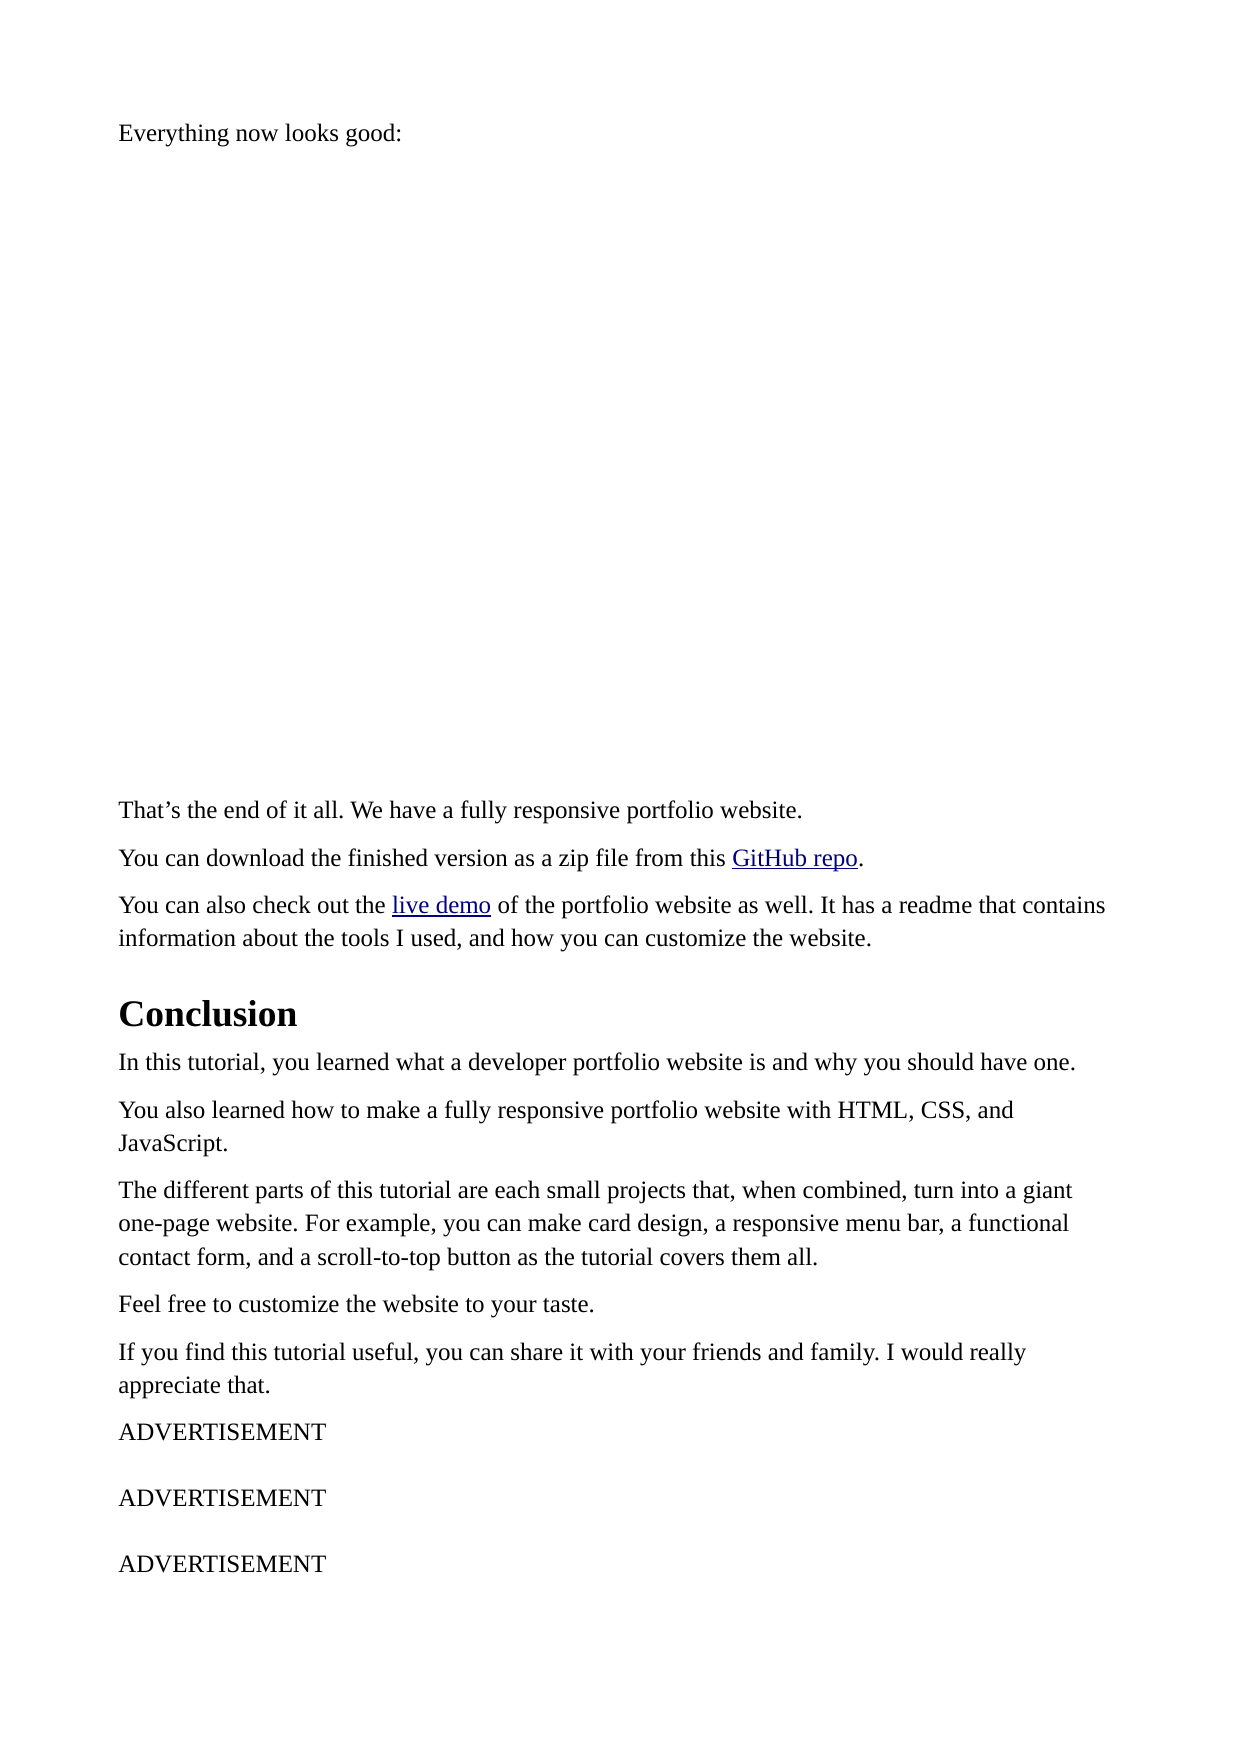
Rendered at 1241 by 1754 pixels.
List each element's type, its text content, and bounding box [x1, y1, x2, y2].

text ADVERTISEMENT [118, 1417, 1122, 1446]
text You can also check out the live demo of the portfolio website as well. It has a readme that contains information about the tools I used, and how you can customize the website. [118, 890, 1122, 952]
text Feel free to customize the website to your taste. [118, 1289, 1122, 1318]
text Everything now looks good: [118, 118, 1122, 776]
subtitle Conclusion [118, 992, 1122, 1035]
text The different parts of this tutorial are each small projects that, when combined, turn into a giant one-page website. For example, you can make card design, a responsive menu bar, a functional contact form, and a scroll-to-top button as the tutorial covers them all. [118, 1176, 1122, 1270]
text ADVERTISEMENT [118, 1549, 1122, 1578]
text That’s the end of it all. We have a fully responsive portfolio website. [118, 795, 1122, 824]
text You can download the finished version as a zip file from this GitHub repo. [118, 843, 1122, 871]
text ADVERTISEMENT [118, 1483, 1122, 1512]
text You also learned how to make a fully responsive portfolio website with HTML, CSS, and JavaScript. [118, 1095, 1122, 1157]
text In this tutorial, you learned what a developer portfolio website is and why you should have one. [118, 1047, 1122, 1076]
text If you find this tutorial useful, you can share it with your friends and family. I would really appreciate that. [118, 1337, 1122, 1398]
